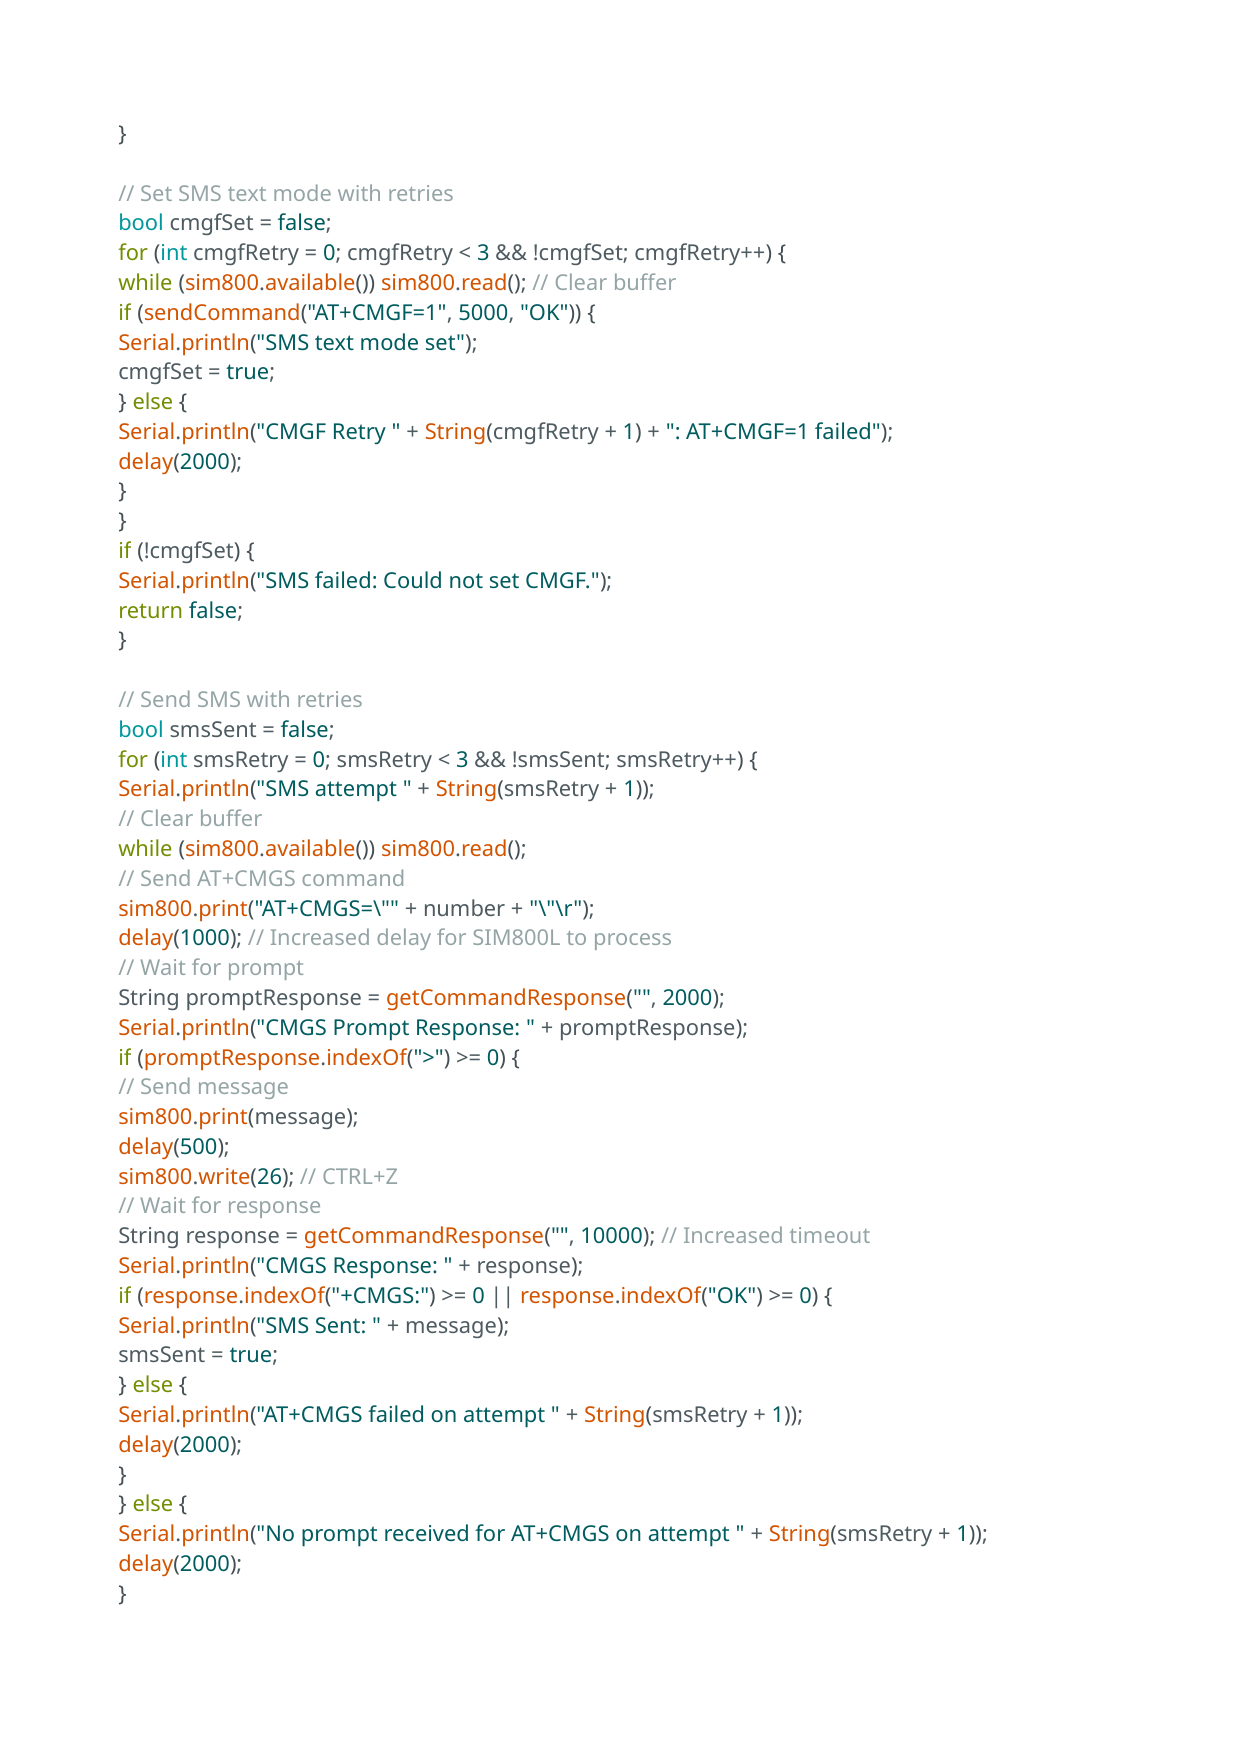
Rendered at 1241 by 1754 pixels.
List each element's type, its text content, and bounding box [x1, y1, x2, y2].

text } else { [118, 1488, 1122, 1518]
text Serial.println("SMS Sent: " + message); [118, 1309, 1122, 1339]
text while (sim800.available()) sim800.read(); [118, 833, 1122, 863]
text delay(2000); [118, 1548, 1122, 1578]
text bool smsSent = false; [118, 714, 1122, 743]
text cmgfSet = true; [118, 356, 1122, 386]
text bool cmgfSet = false; [118, 207, 1122, 237]
text String response = getCommandResponse("", 10000); // Increased timeout [118, 1220, 1122, 1250]
text Serial.println("SMS failed: Could not set CMGF."); [118, 565, 1122, 595]
text if (response.indexOf("+CMGS:") >= 0 || response.indexOf("OK") >= 0) { [118, 1280, 1122, 1309]
text } [118, 476, 1122, 505]
text sim800.print(message); [118, 1101, 1122, 1131]
text String promptResponse = getCommandResponse("", 2000); [118, 982, 1122, 1012]
text } else { [118, 386, 1122, 416]
text } [118, 1458, 1122, 1488]
text // Send SMS with retries [118, 684, 1122, 714]
text if (sendCommand("AT+CMGF=1", 5000, "OK")) { [118, 297, 1122, 327]
text Serial.println("CMGS Response: " + response); [118, 1250, 1122, 1280]
text Serial.println("No prompt received for AT+CMGS on attempt " + String(smsRetry + 1)); [118, 1518, 1122, 1548]
text } [118, 1578, 1122, 1607]
text sim800.write(26); // CTRL+Z [118, 1161, 1122, 1190]
text } [118, 505, 1122, 535]
text sim800.print("AT+CMGS=\"" + number + "\"\r"); [118, 892, 1122, 922]
text // Send AT+CMGS command [118, 863, 1122, 892]
text delay(2000); [118, 446, 1122, 476]
text delay(500); [118, 1131, 1122, 1161]
text // Set SMS text mode with retries [118, 178, 1122, 207]
text while (sim800.available()) sim800.read(); // Clear buffer [118, 267, 1122, 297]
text Serial.println("SMS attempt " + String(smsRetry + 1)); [118, 773, 1122, 803]
text // Send message [118, 1071, 1122, 1101]
text Serial.println("CMGF Retry " + String(cmgfRetry + 1) + ": AT+CMGF=1 failed"); [118, 416, 1122, 446]
text } [118, 118, 1122, 148]
text Serial.println("SMS text mode set"); [118, 327, 1122, 356]
text for (int cmgfRetry = 0; cmgfRetry < 3 && !cmgfSet; cmgfRetry++) { [118, 237, 1122, 267]
text delay(2000); [118, 1429, 1122, 1458]
text delay(1000); // Increased delay for SIM800L to process [118, 922, 1122, 952]
text // Wait for prompt [118, 952, 1122, 982]
text if (promptResponse.indexOf(">") >= 0) { [118, 1041, 1122, 1071]
text Serial.println("AT+CMGS failed on attempt " + String(smsRetry + 1)); [118, 1399, 1122, 1429]
text for (int smsRetry = 0; smsRetry < 3 && !smsSent; smsRetry++) { [118, 743, 1122, 773]
text // Clear buffer [118, 803, 1122, 833]
text // Wait for response [118, 1190, 1122, 1220]
text } [118, 624, 1122, 654]
text if (!cmgfSet) { [118, 535, 1122, 565]
text return false; [118, 595, 1122, 624]
text Serial.println("CMGS Prompt Response: " + promptResponse); [118, 1012, 1122, 1041]
text } else { [118, 1369, 1122, 1399]
text smsSent = true; [118, 1339, 1122, 1369]
